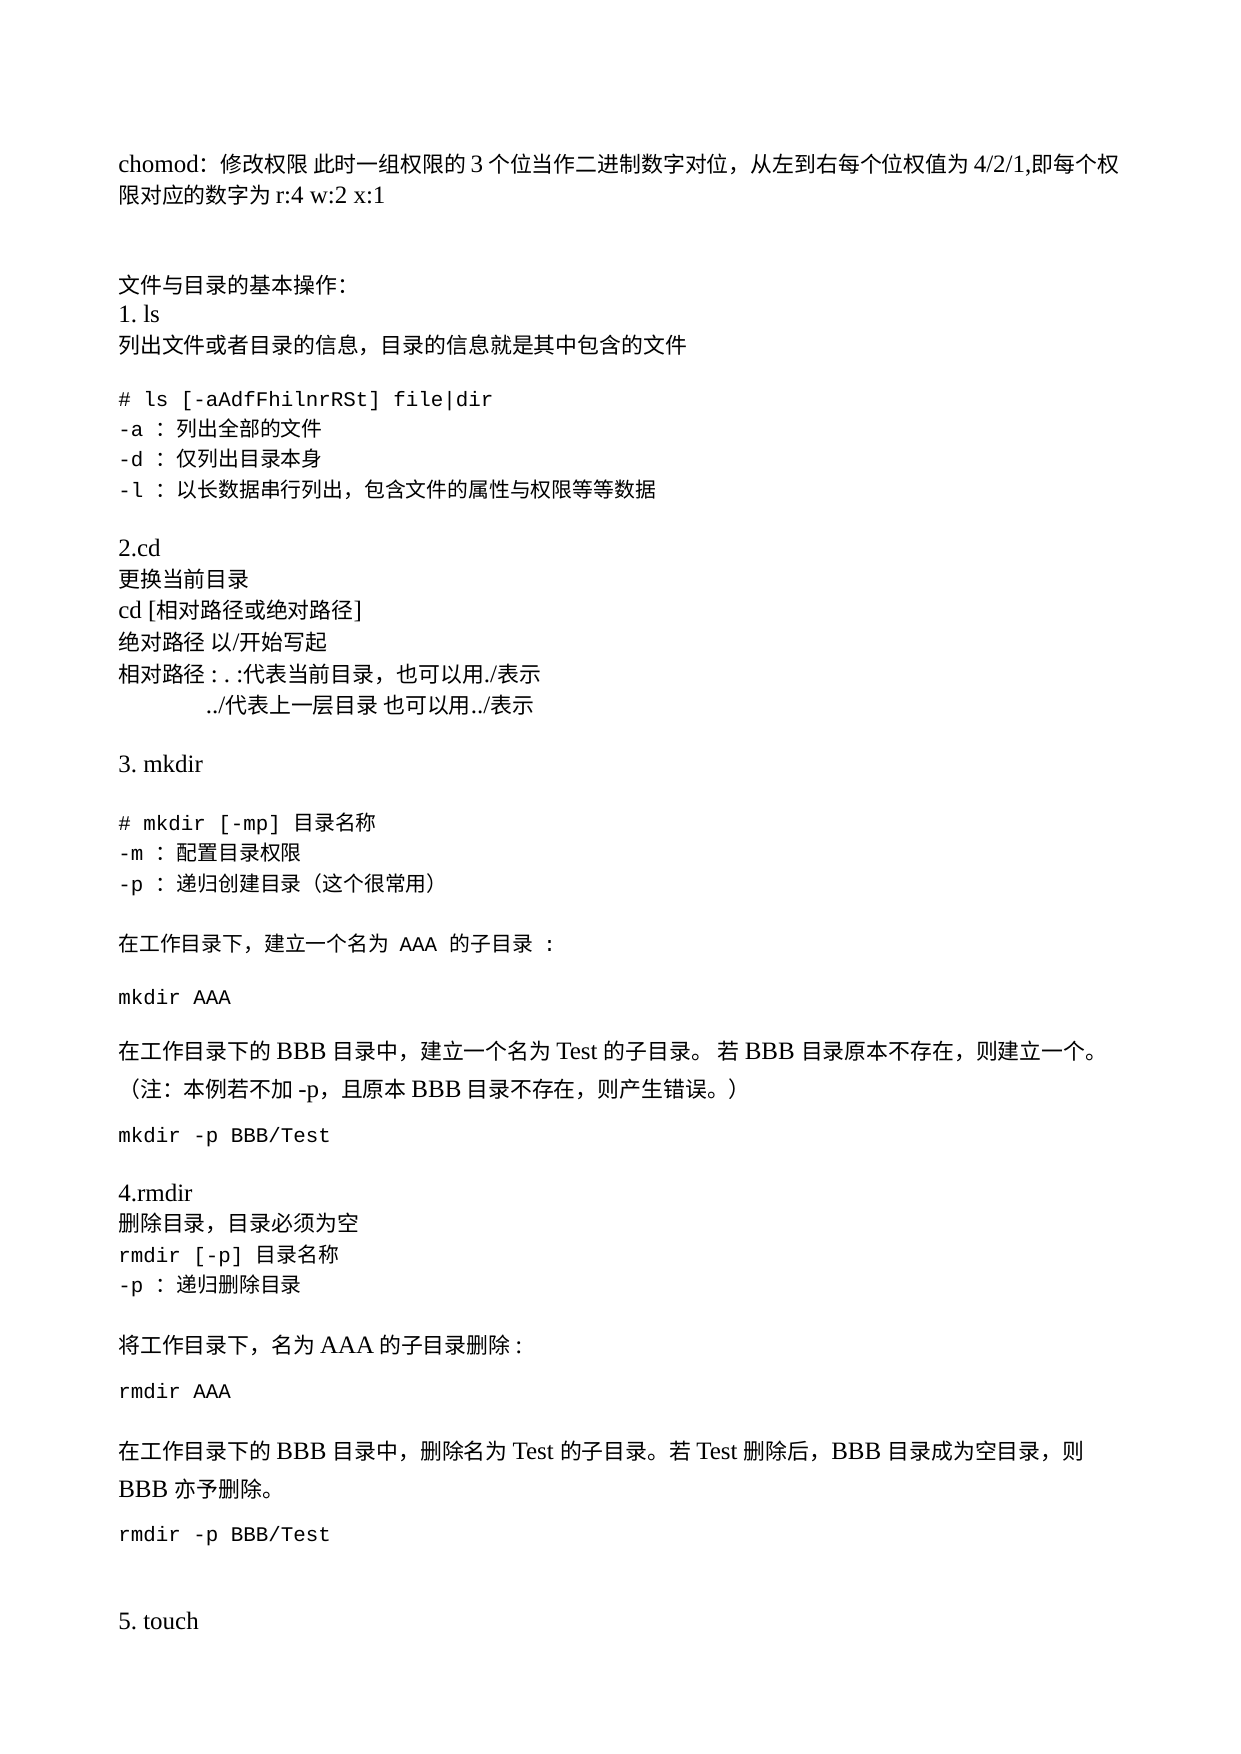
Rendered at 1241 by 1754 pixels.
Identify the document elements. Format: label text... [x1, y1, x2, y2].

text 4.rmdir [118, 1178, 1122, 1206]
text rmdir [-p] 目录名称 [118, 1238, 1122, 1268]
text 1. ls [118, 299, 1122, 328]
text # mkdir [-mp] 目录名称 [118, 806, 1122, 837]
text mkdir -p BBB/Test [118, 1124, 1122, 1148]
text rmdir AAA [118, 1381, 1122, 1404]
text -p ：递归创建目录（这个很常用） [118, 867, 1122, 897]
text 绝对路径 以/开始写起 [118, 625, 1122, 657]
text -m ：配置目录权限 [118, 837, 1122, 867]
text -d ：仅列出目录本身 [118, 443, 1122, 473]
text -a ：列出全部的文件 [118, 412, 1122, 443]
text 更换当前目录 [118, 562, 1122, 593]
text 将工作目录下，名为 AAA 的子目录删除 : [118, 1328, 1122, 1360]
text -p ：递归删除目录 [118, 1268, 1122, 1299]
text mkdir AAA [118, 987, 1122, 1011]
text 文件与目录的基本操作： [118, 268, 1122, 299]
text cd [相对路径或绝对路径] [118, 593, 1122, 625]
text rmdir -p BBB/Test [118, 1524, 1122, 1548]
text 3. mkdir [118, 749, 1122, 777]
text 在工作目录下，建立一个名为 AAA 的子目录 : [118, 927, 1122, 957]
text 相对路径 : . :代表当前目录，也可以用./表示 [118, 657, 1122, 688]
text 列出文件或者目录的信息，目录的信息就是其中包含的文件 [118, 328, 1122, 360]
text 5. touch [118, 1606, 1122, 1635]
text ../代表上一层目录 也可以用../表示 [118, 688, 1122, 720]
text 删除目录，目录必须为空 [118, 1206, 1122, 1238]
text # ls [-aAdfFhilnrRSt] file|dir [118, 388, 1122, 412]
text 在工作目录下的 BBB 目录中，删除名为 Test 的子目录。若 Test 删除后，BBB 目录成为空目录，则 BBB 亦予删除。 [118, 1434, 1122, 1504]
text chomod：修改权限 此时一组权限的3个位当作二进制数字对位，从左到右每个位权值为4/2/1,即每个权限对应的数字为r:4 w:2 x:1 [118, 147, 1122, 210]
text 2.cd [118, 533, 1122, 562]
text -l ：以长数据串行列出，包含文件的属性与权限等等数据 [118, 473, 1122, 503]
text 在工作目录下的 BBB 目录中，建立一个名为 Test 的子目录。 若 BBB 目录原本不存在，则建立一个。（注：本例若不加 -p，且原本 BBB目录不存在，则产生错误。） [118, 1034, 1122, 1104]
